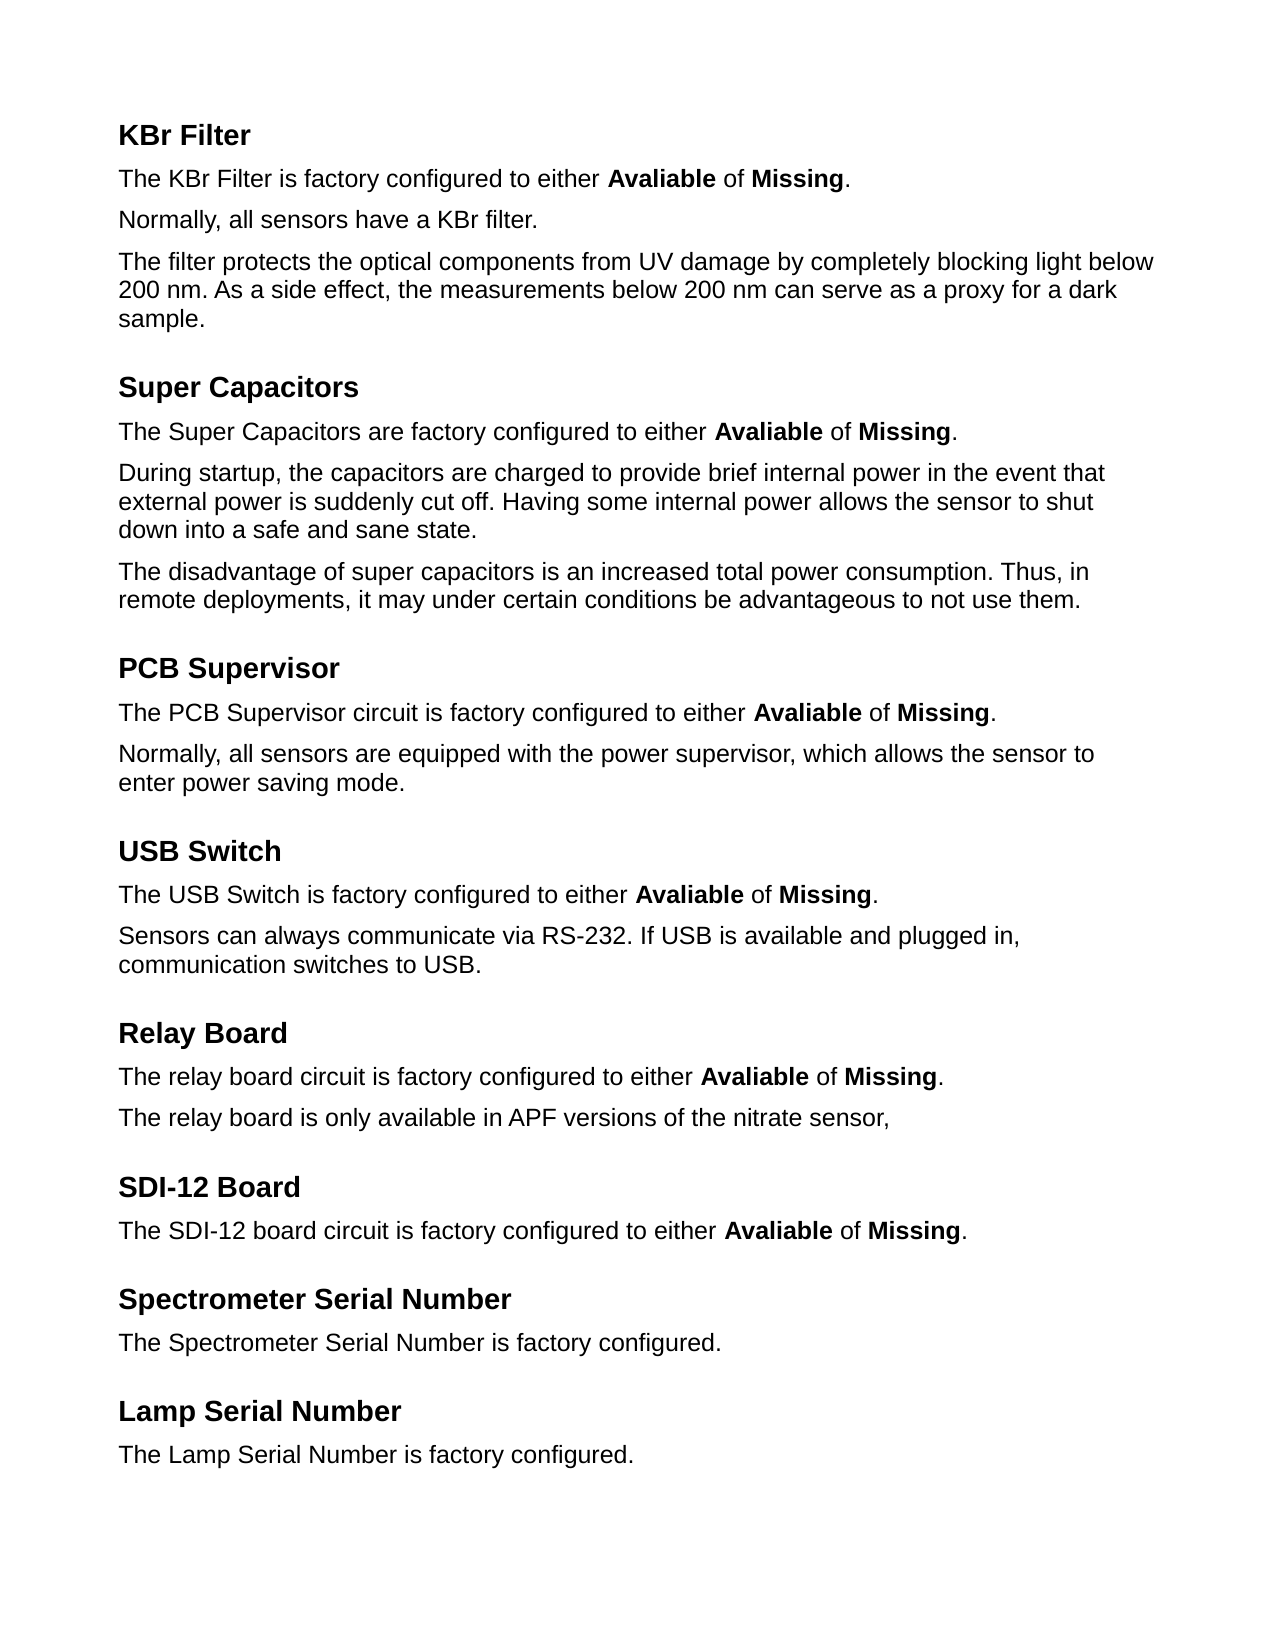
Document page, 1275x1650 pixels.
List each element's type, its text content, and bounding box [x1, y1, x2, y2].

text The SDI-12 board circuit is factory configured to either Avaliable of Missing. [118, 1216, 1157, 1244]
text The Spectrometer Serial Number is factory configured. [118, 1328, 1157, 1357]
text The Super Capacitors are factory configured to either Avaliable of Missing. [118, 416, 1157, 445]
text The relay board circuit is factory configured to either Avaliable of Missing. [118, 1062, 1157, 1091]
subtitle PCB Supervisor [118, 651, 1157, 685]
subtitle Super Capacitors [118, 370, 1157, 404]
subtitle Spectrometer Serial Number [118, 1282, 1157, 1315]
text Sensors can always communicate via RS-232. If USB is available and plugged in, communication switches to USB. [118, 921, 1157, 978]
text The disadvantage of super capacitors is an increased total power consumption. Thus, in remote deployments, it may under certain conditions be advantageous to not use them. [118, 556, 1157, 614]
subtitle Relay Board [118, 1016, 1157, 1049]
text The USB Switch is factory configured to either Avaliable of Missing. [118, 880, 1157, 908]
text The KBr Filter is factory configured to either Avaliable of Missing. [118, 164, 1157, 193]
text The filter protects the optical components from UV damage by completely blocking light below 200 nm. As a side effect, the measurements below 200 nm can serve as a proxy for a dark sample. [118, 247, 1157, 333]
text The PCB Supervisor circuit is factory configured to either Avaliable of Missing. [118, 697, 1157, 726]
text The relay board is only available in APF versions of the nitrate sensor, [118, 1103, 1157, 1132]
text Normally, all sensors have a KBr filter. [118, 205, 1157, 234]
text The Lamp Serial Number is factory configured. [118, 1440, 1157, 1469]
text Normally, all sensors are equipped with the power supervisor, which allows the sensor to enter power saving mode. [118, 739, 1157, 796]
text During startup, the capacitors are charged to provide brief internal power in the event that external power is suddenly cut off. Having some internal power allows the sensor to shut down into a safe and sane state. [118, 458, 1157, 544]
subtitle SDI-12 Board [118, 1169, 1157, 1203]
subtitle USB Switch [118, 834, 1157, 867]
subtitle KBr Filter [118, 118, 1157, 152]
subtitle Lamp Serial Number [118, 1394, 1157, 1428]
